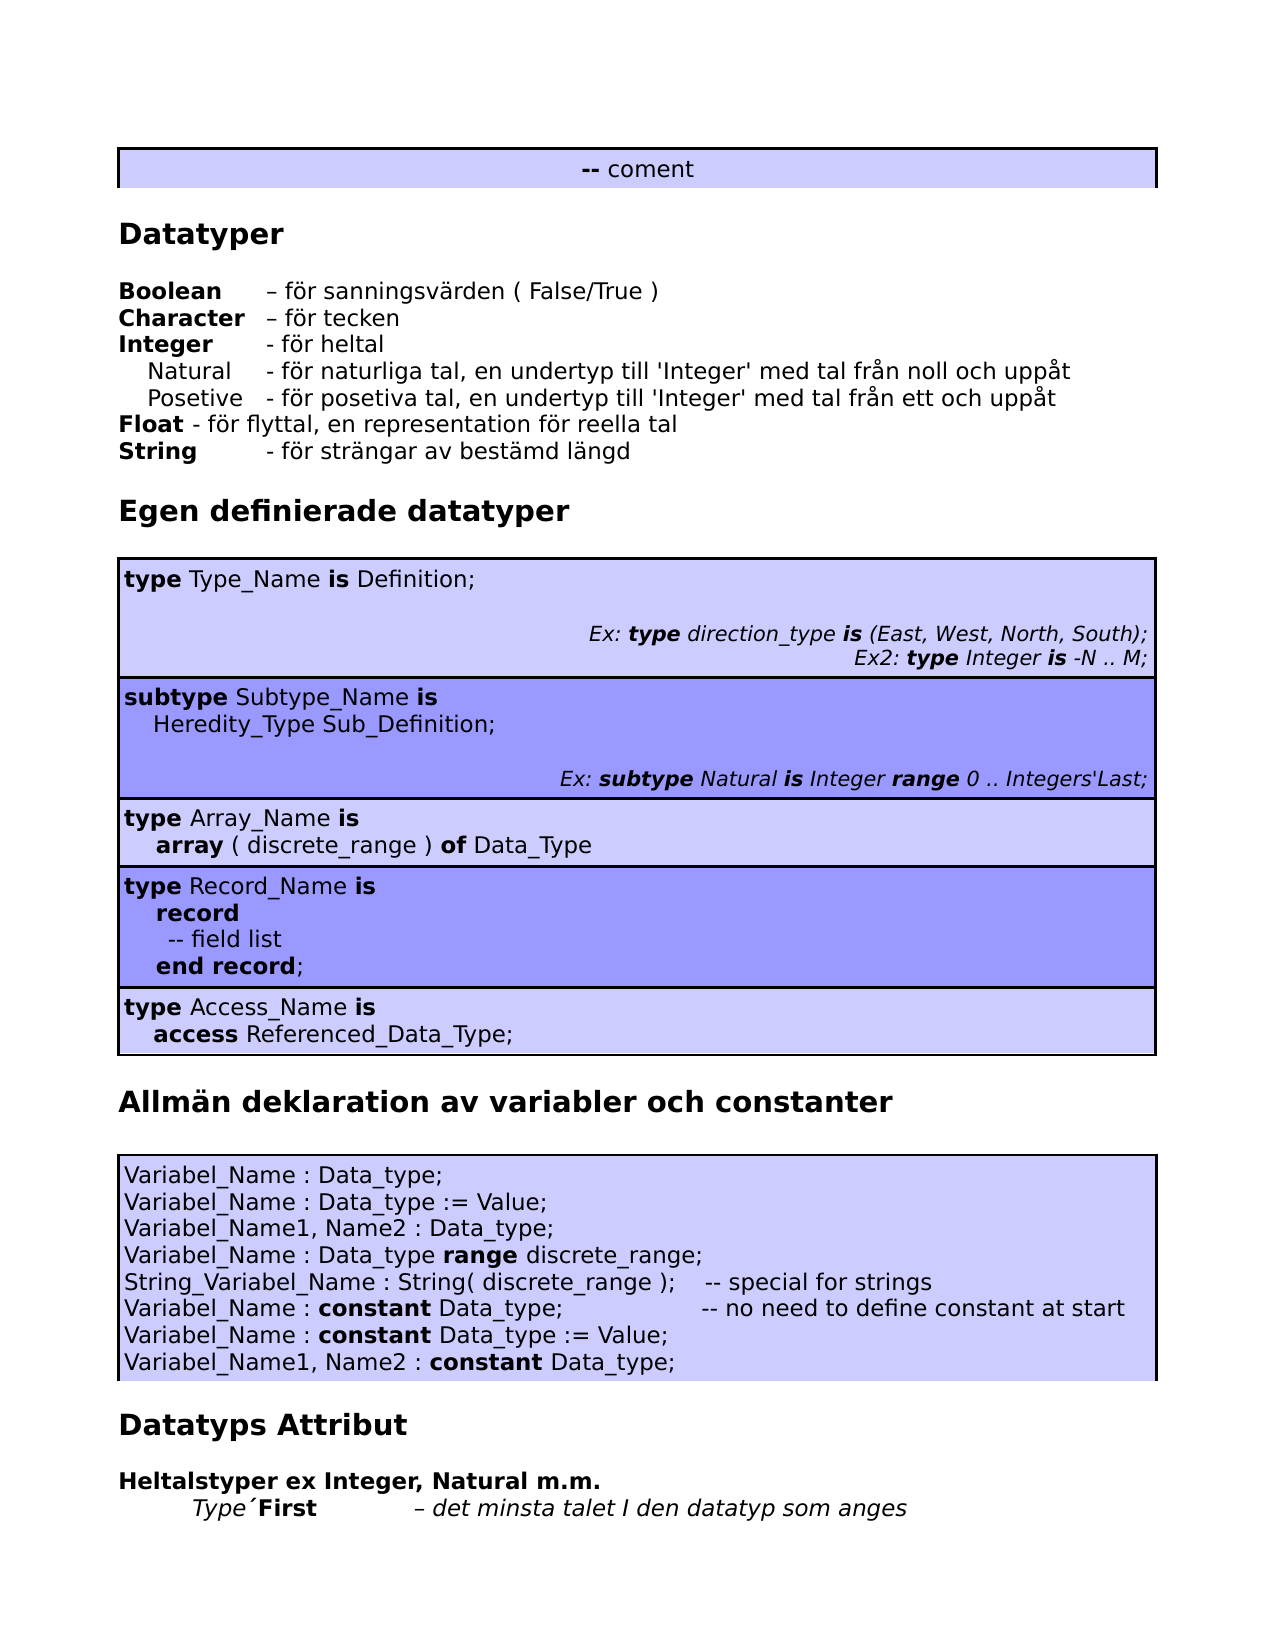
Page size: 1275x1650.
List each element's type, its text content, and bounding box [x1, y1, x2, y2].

text Float - för flyttal, en representation för reella tal [118, 411, 1157, 438]
text Posetive - för posetiva tal, en undertyp till 'Integer' med tal från ett och uppåt [118, 385, 1157, 411]
text Character – för tecken [118, 305, 1157, 331]
text Type´First – det minsta talet I den datatyp som anges [118, 1495, 1157, 1522]
table_cell type Record_Name is record -- field list end record; [120, 868, 1154, 986]
text Boolean – för sanningsvärden ( False/True ) [118, 278, 1157, 305]
text Egen definierade datatyper [118, 494, 1157, 528]
table_cell type Array_Name is array ( discrete_range ) of Data_Type [120, 800, 1154, 865]
text Allmän deklaration av variabler och constanter [118, 1086, 1157, 1119]
text Natural - för naturliga tal, en undertyp till 'Integer' med tal från noll och uppåt [118, 358, 1157, 385]
text Datatyps Attribut [118, 1408, 1157, 1442]
text Integer - för heltal [118, 331, 1157, 358]
text Datatyper [118, 217, 1157, 251]
table_header type Type_Name is Definition; Ex: type direction_type is (East, West, North, South); Ex2: type Integer is -N .. M; [120, 560, 1154, 676]
text Heltalstyper ex Integer, Natural m.m. [118, 1468, 1157, 1495]
table_cell type Access_Name is access Referenced_Data_Type; [120, 989, 1154, 1053]
table_cell subtype Subtype_Name is Heredity_Type Sub_Definition; Ex: subtype Natural is Integer range 0 .. Integers'Last; [120, 679, 1154, 797]
table_header -- coment [120, 150, 1155, 188]
text String - för strängar av bestämd längd [118, 438, 1157, 465]
table_header Variabel_Name : Data_type; Variabel_Name : Data_type := Value; Variabel_Name1, Name2 : Data_type; Variabel_Name : Data_type range discrete_range; String_Variabel_Name : String( discrete_range ); -- special for strings Variabel_Name : constant Data_type; -- no need to define constant at start Variabel_Name : constant Data_type := Value; Variabel_Name1, Name2 : constant Data_type; [120, 1156, 1155, 1381]
